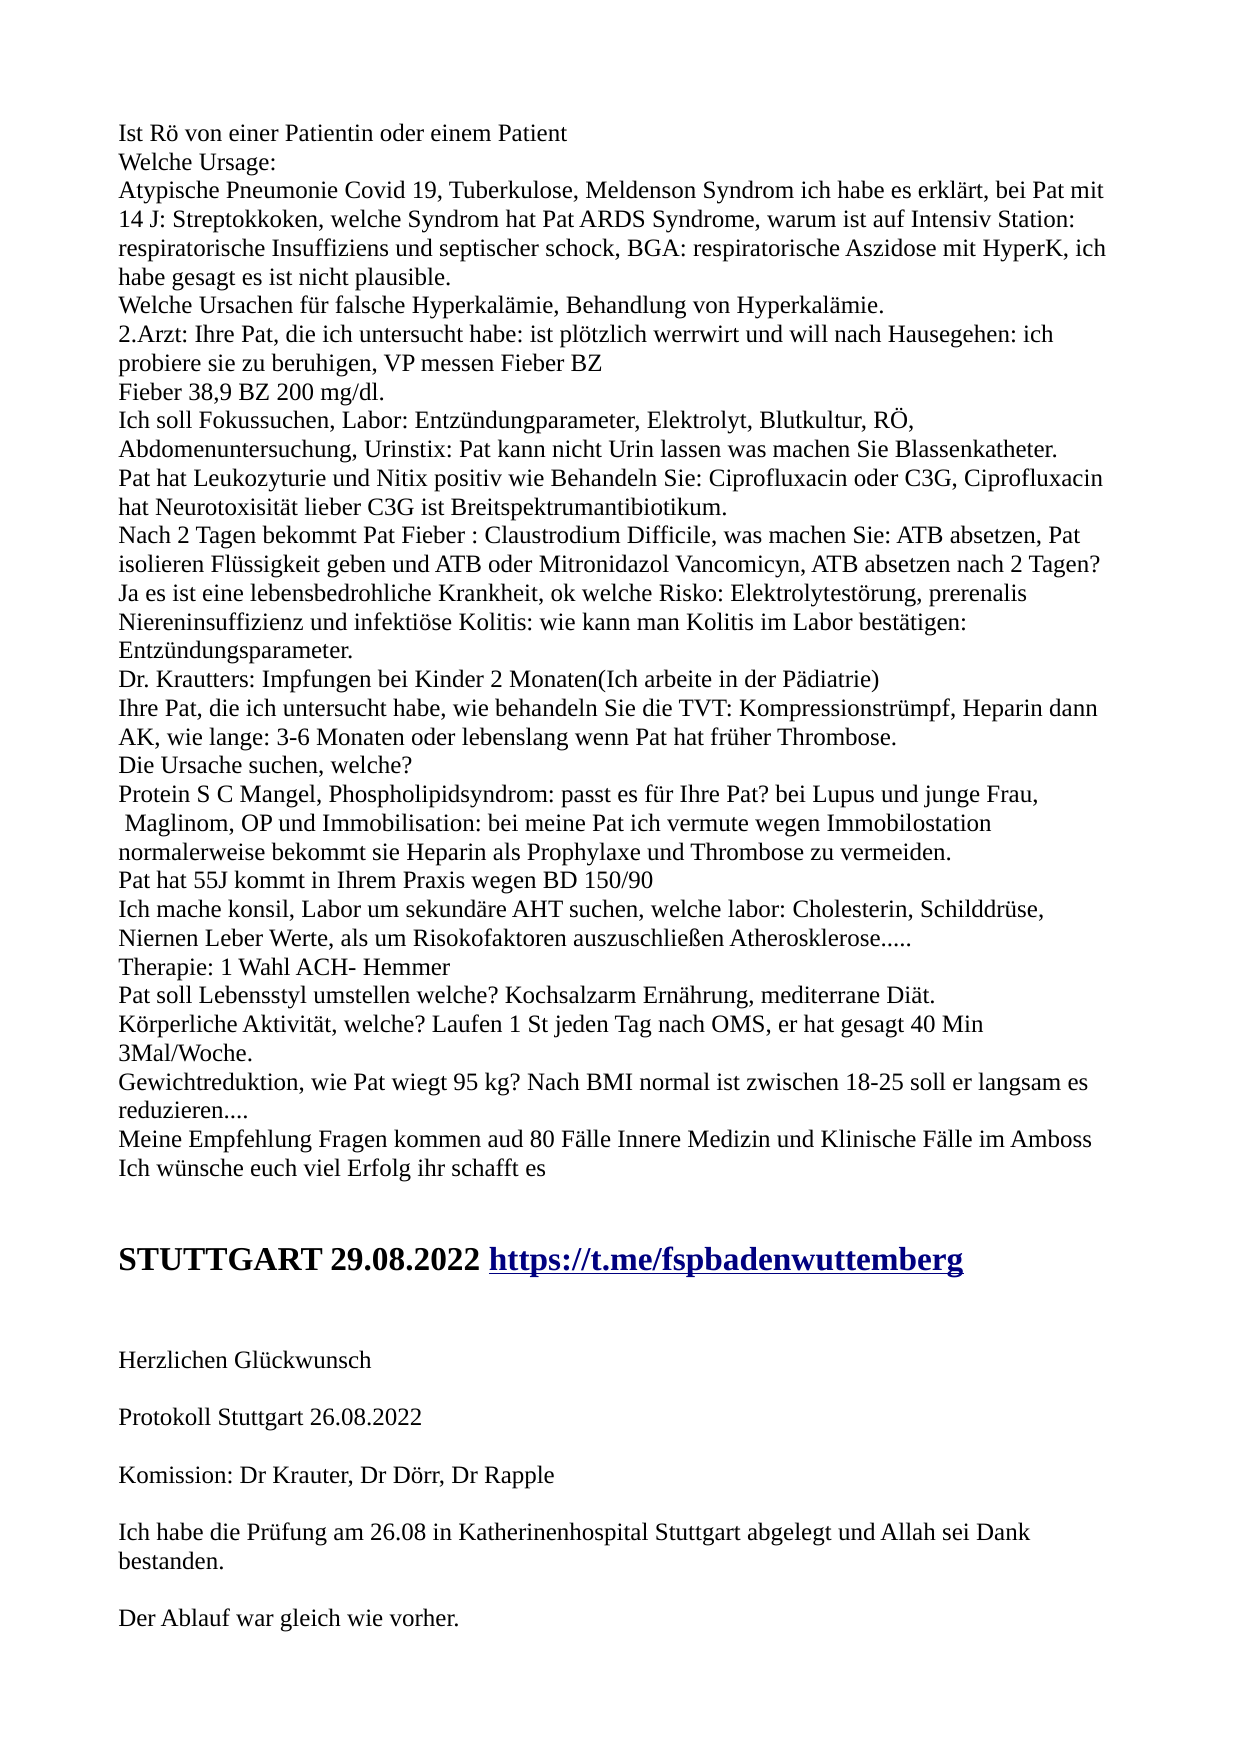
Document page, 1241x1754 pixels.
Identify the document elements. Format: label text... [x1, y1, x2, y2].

text Therapie: 1 Wahl ACH- Hemmer [118, 952, 1122, 981]
text STUTTGART 29.08.2022 https://t.me/fspbadenwuttemberg [118, 1239, 1122, 1278]
text Ich mache konsil, Labor um sekundäre AHT suchen, welche labor: Cholesterin, Schilddrüse, Niernen Leber Werte, als um Risokofaktoren auszuschließen Atherosklerose..... [118, 894, 1122, 952]
text Körperliche Aktivität, welche? Laufen 1 St jeden Tag nach OMS, er hat gesagt 40 Min 3Mal/Woche. [118, 1009, 1122, 1067]
text Die Ursache suchen, welche? [118, 751, 1122, 779]
text Ich soll Fokussuchen, Labor: Entzündungparameter, Elektrolyt, Blutkultur, RÖ, Abdomenuntersuchung, Urinstix: Pat kann nicht Urin lassen was machen Sie Blassenkatheter. [118, 406, 1122, 463]
text Pat hat 55J kommt in Ihrem Praxis wegen BD 150/90 [118, 866, 1122, 894]
text Pat soll Lebensstyl umstellen welche? Kochsalzarm Ernährung, mediterrane Diät. [118, 981, 1122, 1009]
text Welche Ursage: [118, 147, 1122, 176]
text Gewichtreduktion, wie Pat wiegt 95 kg? Nach BMI normal ist zwischen 18-25 soll er langsam es reduzieren.... [118, 1067, 1122, 1124]
text 2.Arzt: Ihre Pat, die ich untersucht habe: ist plötzlich werrwirt und will nach Hausegehen: ich probiere sie zu beruhigen, VP messen Fieber BZ [118, 319, 1122, 377]
text Fieber 38,9 BZ 200 mg/dl. [118, 377, 1122, 406]
text Ist Rö von einer Patientin oder einem Patient [118, 118, 1122, 147]
text Komission: Dr Krauter, Dr Dörr, Dr Rapple [118, 1460, 1122, 1488]
text Protokoll Stuttgart 26.08.2022 [118, 1402, 1122, 1431]
text Nach 2 Tagen bekommt Pat Fieber : Claustrodium Difficile, was machen Sie: ATB absetzen, Pat isolieren Flüssigkeit geben und ATB oder Mitronidazol Vancomicyn, ATB absetzen nach 2 Tagen? Ja es ist eine lebensbedrohliche Krankheit, ok welche Risko: Elektrolytestörung, prerenalis Niereninsuffizienz und infektiöse Kolitis: wie kann man Kolitis im Labor bestätigen: Entzündungsparameter. [118, 521, 1122, 664]
text Ich habe die Prüfung am 26.08 in Katherinenhospital Stuttgart abgelegt und Allah sei Dank bestanden. [118, 1517, 1122, 1575]
text Ihre Pat, die ich untersucht habe, wie behandeln Sie die TVT: Kompressionstrümpf, Heparin dann AK, wie lange: 3-6 Monaten oder lebenslang wenn Pat hat früher Thrombose. [118, 693, 1122, 751]
text Protein S C Mangel, Phospholipidsyndrom: passt es für Ihre Pat? bei Lupus und junge Frau, [118, 779, 1122, 808]
text Der Ablauf war gleich wie vorher. [118, 1603, 1122, 1632]
text Maglinom, OP und Immobilisation: bei meine Pat ich vermute wegen Immobilostation normalerweise bekommt sie Heparin als Prophylaxe und Thrombose zu vermeiden. [118, 808, 1122, 866]
text Herzlichen Glückwunsch 🎉🥳 [118, 1345, 1122, 1373]
text Pat hat Leukozyturie und Nitix positiv wie Behandeln Sie: Ciprofluxacin oder C3G, Ciprofluxacin hat Neurotoxisität lieber C3G ist Breitspektrumantibiotikum. [118, 463, 1122, 521]
text Welche Ursachen für falsche Hyperkalämie, Behandlung von Hyperkalämie. [118, 291, 1122, 319]
text Ich wünsche euch viel Erfolg ihr schafft es [118, 1153, 1122, 1182]
text Atypische Pneumonie Covid 19, Tuberkulose, Meldenson Syndrom ich habe es erklärt, bei Pat mit 14 J: Streptokkoken, welche Syndrom hat Pat ARDS Syndrome, warum ist auf Intensiv Station: respiratorische Insuffiziens und septischer schock, BGA: respiratorische Aszidose mit HyperK, ich habe gesagt es ist nicht plausible. [118, 176, 1122, 291]
text Dr. Krautters: Impfungen bei Kinder 2 Monaten(Ich arbeite in der Pädiatrie) [118, 664, 1122, 693]
text Meine Empfehlung Fragen kommen aud 80 Fälle Innere Medizin und Klinische Fälle im Amboss [118, 1124, 1122, 1153]
